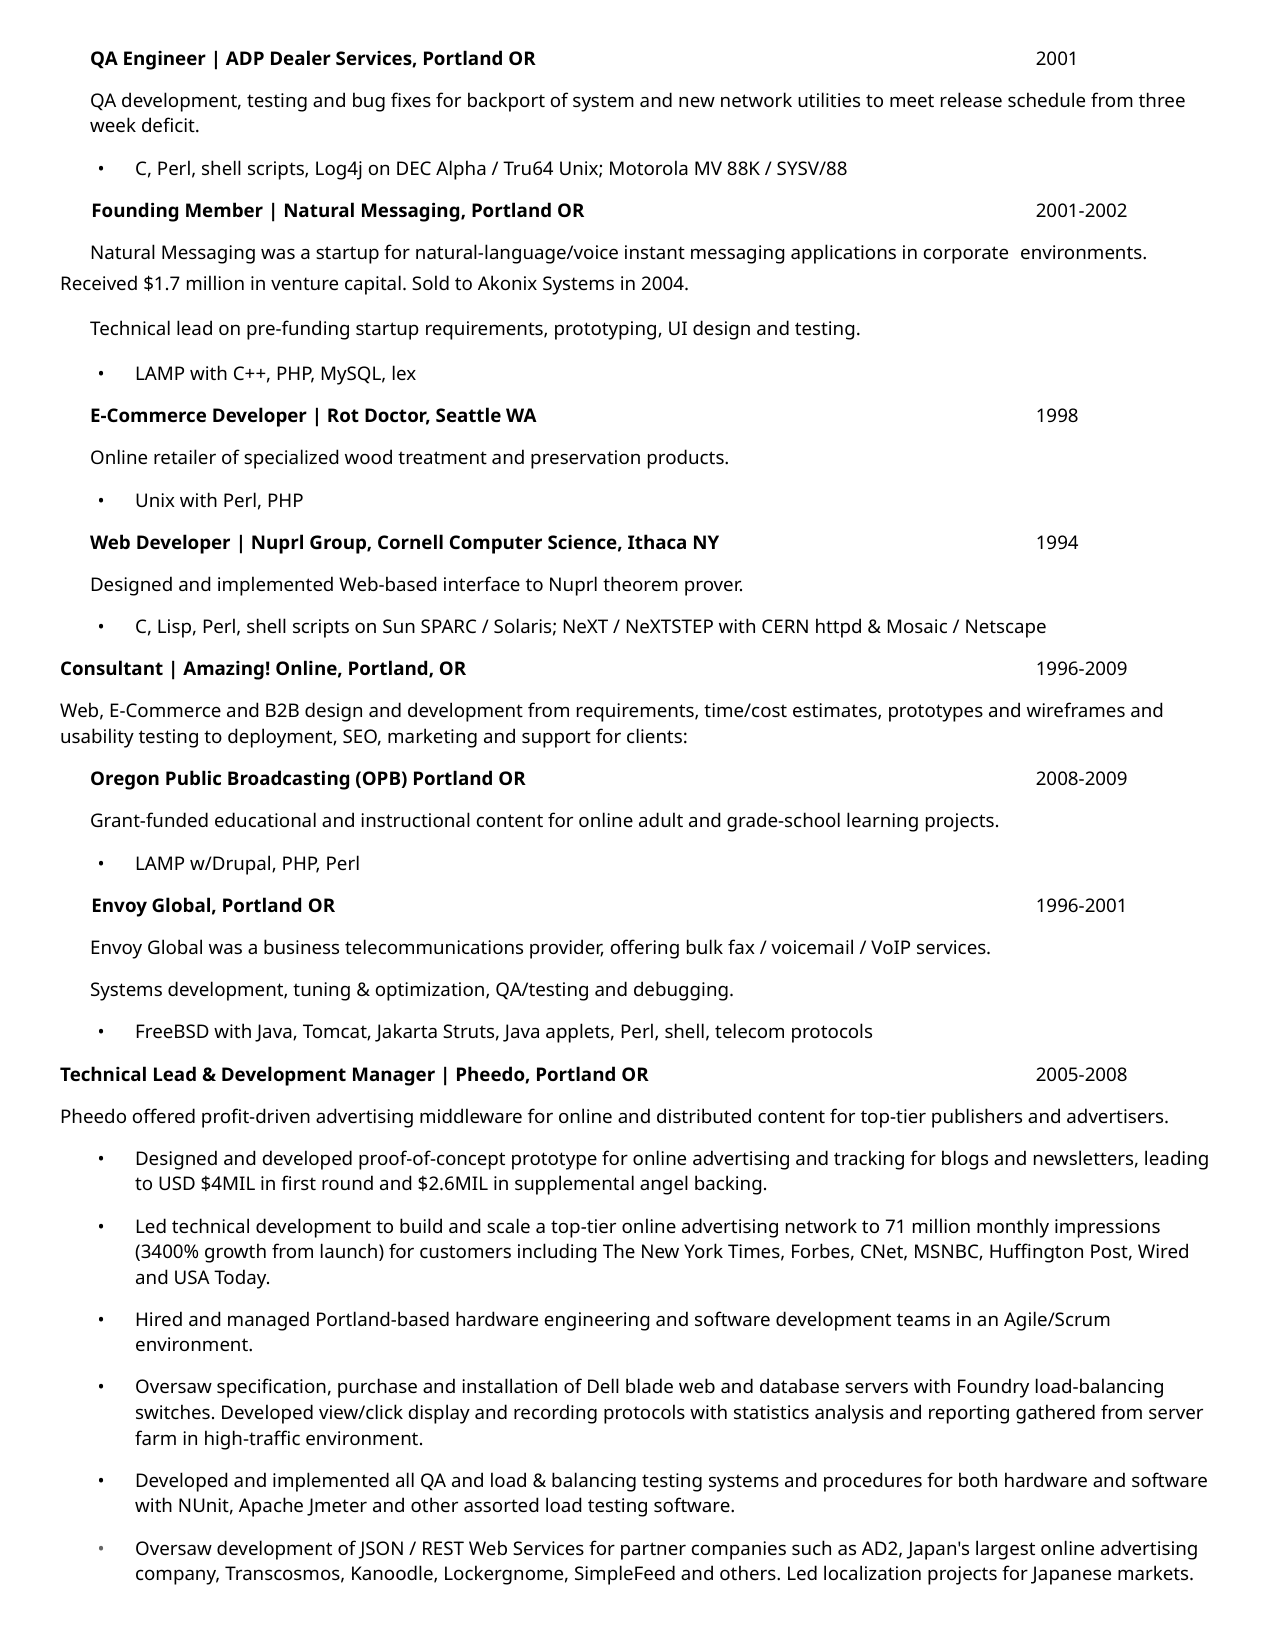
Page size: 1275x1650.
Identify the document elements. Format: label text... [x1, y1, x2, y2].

text Technical Lead & Development Manager | Pheedo, Portland OR 2005-2008 [60, 1061, 1215, 1086]
list LAMP w/Drupal, PHP, Perl [97, 850, 1215, 875]
text Online retailer of specialized wood treatment and preservation products. [60, 445, 1215, 470]
text QA development, testing and bug fixes for backport of system and new network utilities to meet release schedule from three week deficit. [90, 87, 1215, 138]
list LAMP with C++, PHP, MySQL, lex [97, 360, 1215, 386]
text Web Developer | Nuprl Group, Cornell Computer Science, Ithaca NY 1994 [60, 529, 1215, 554]
list Oversaw specification, purchase and installation of Dell blade web and database servers with Foundry load-balancing switches. Developed view/click display and recording protocols with statistics analysis and reporting gathered from server farm in high-traffic environment. [97, 1374, 1215, 1450]
list Developed and implemented all QA and load & balancing testing systems and procedures for both hardware and software with NUnit, Apache Jmeter and other assorted load testing software. [97, 1467, 1215, 1518]
list C, Perl, shell scripts, Log4j on DEC Alpha / Tru64 Unix; Motorola MV 88K / SYSV/88 [97, 155, 1215, 180]
text E-Commerce Developer | Rot Doctor, Seattle WA 1998 [60, 402, 1215, 428]
list C, Lisp, Perl, shell scripts on Sun SPARC / Solaris; NeXT / NeXTSTEP with CERN httpd & Mosaic / Netscape [97, 613, 1215, 639]
list Hired and managed Portland-based hardware engineering and software development teams in an Agile/Scrum environment. [97, 1306, 1215, 1357]
text Founding Member | Natural Messaging, Portland OR 2001-2002 [60, 197, 1215, 223]
text Pheedo offered profit-driven advertising middleware for online and distributed content for top-tier publishers and advertisers. [60, 1103, 1215, 1128]
list FreeBSD with Java, Tomcat, Jakarta Struts, Java applets, Perl, shell, telecom protocols [97, 1019, 1215, 1044]
list Unix with Perl, PHP [97, 487, 1215, 512]
text Oregon Public Broadcasting (OPB) Portland OR 2008-2009 [60, 766, 1184, 791]
text Natural Messaging was a startup for natural-language/voice instant messaging applications in corporate environments. Received $1.7 million in venture capital. Sold to Akonix Systems in 2004. [60, 239, 1215, 295]
text Technical lead on pre-funding startup requirements, prototyping, UI design and testing. [60, 315, 1215, 341]
text Web, E-Commerce and B2B design and development from requirements, time/cost estimates, prototypes and wireframes and usability testing to deployment, SEO, marketing and support for clients: [60, 698, 1215, 749]
text QA Engineer | ADP Dealer Services, Portland OR 2001 [60, 45, 1215, 71]
list Designed and developed proof-of-concept prototype for online advertising and tracking for blogs and newsletters, leading to USD $4MIL in first round and $2.6MIL in supplemental angel backing. [97, 1145, 1215, 1196]
list Led technical development to build and scale a top-tier online advertising network to 71 million monthly impressions (3400% growth from launch) for customers including The New York Times, Forbes, CNet, MSNBC, Huffington Post, Wired and USA Today. [97, 1213, 1215, 1289]
text Consultant | Amazing! Online, Portland, OR 1996-2009 [60, 656, 1215, 681]
list Oversaw development of JSON / REST Web Services for partner companies such as AD2, Japan's largest online advertising company, Transcosmos, Kanoodle, Lockergnome, SimpleFeed and others. Led localization projects for Japanese markets. [97, 1535, 1215, 1586]
text Systems development, tuning & optimization, QA/testing and debugging. [60, 976, 1215, 1002]
text Designed and implemented Web-based interface to Nuprl theorem prover. [60, 571, 1215, 597]
text Envoy Global was a business telecommunications provider, offering bulk fax / voicemail / VoIP services. [60, 934, 1215, 960]
text Envoy Global, Portland OR 1996-2001 [60, 892, 1215, 918]
text Grant-funded educational and instructional content for online adult and grade-school learning projects. [60, 808, 1215, 833]
